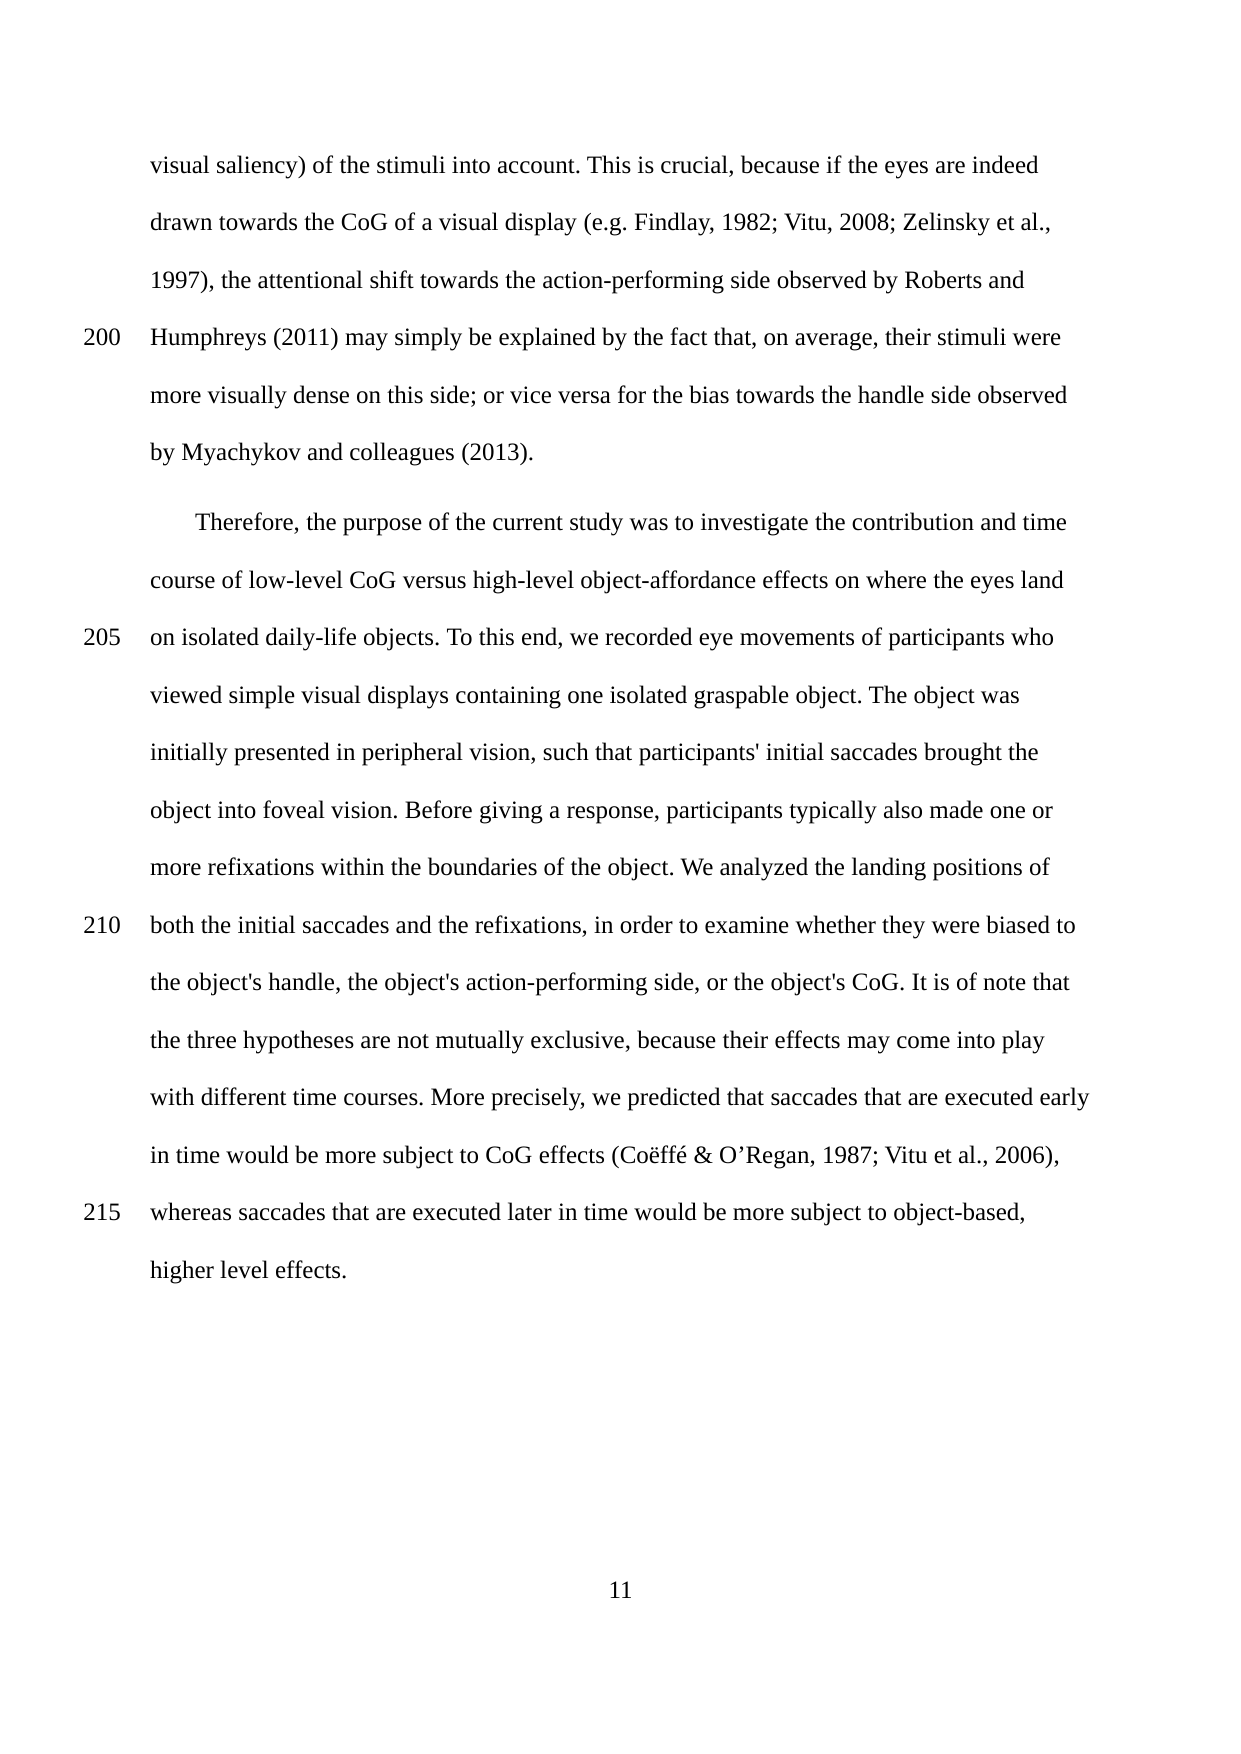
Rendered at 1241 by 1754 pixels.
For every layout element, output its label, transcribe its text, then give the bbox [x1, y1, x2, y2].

text visual saliency) of the stimuli into account. This is crucial, because if the eyes are indeed drawn towards the CoG of a visual display (e.g. Findlay, 1982; Vitu, 2008; Zelinsky et al., 1997), the attentional shift towards the action-performing side observed by Roberts and Humphreys (2011) may simply be explained by the fact that, on average, their stimuli were more visually dense on this side; or vice versa for the bias towards the handle side observed by Myachykov and colleagues (2013). [150, 150, 1091, 466]
text Therefore, the purpose of the current study was to investigate the contribution and time course of low-level CoG versus high-level object-affordance effects on where the eyes land on isolated daily-life objects. To this end, we recorded eye movements of participants who viewed simple visual displays containing one isolated graspable object. The object was initially presented in peripheral vision, such that participants' initial saccades brought the object into foveal vision. Before giving a response, participants typically also made one or more refixations within the boundaries of the object. We analyzed the landing positions of both the initial saccades and the refixations, in order to examine whether they were biased to the object's handle, the object's action-performing side, or the object's CoG. It is of note that the three hypotheses are not mutually exclusive, because their effects may come into play with different time courses. More precisely, we predicted that saccades that are executed early in time would be more subject to CoG effects (Coëffé & O’Regan, 1987; Vitu et al., 2006), whereas saccades that are executed later in time would be more subject to object-based, higher level effects. [150, 507, 1091, 1284]
